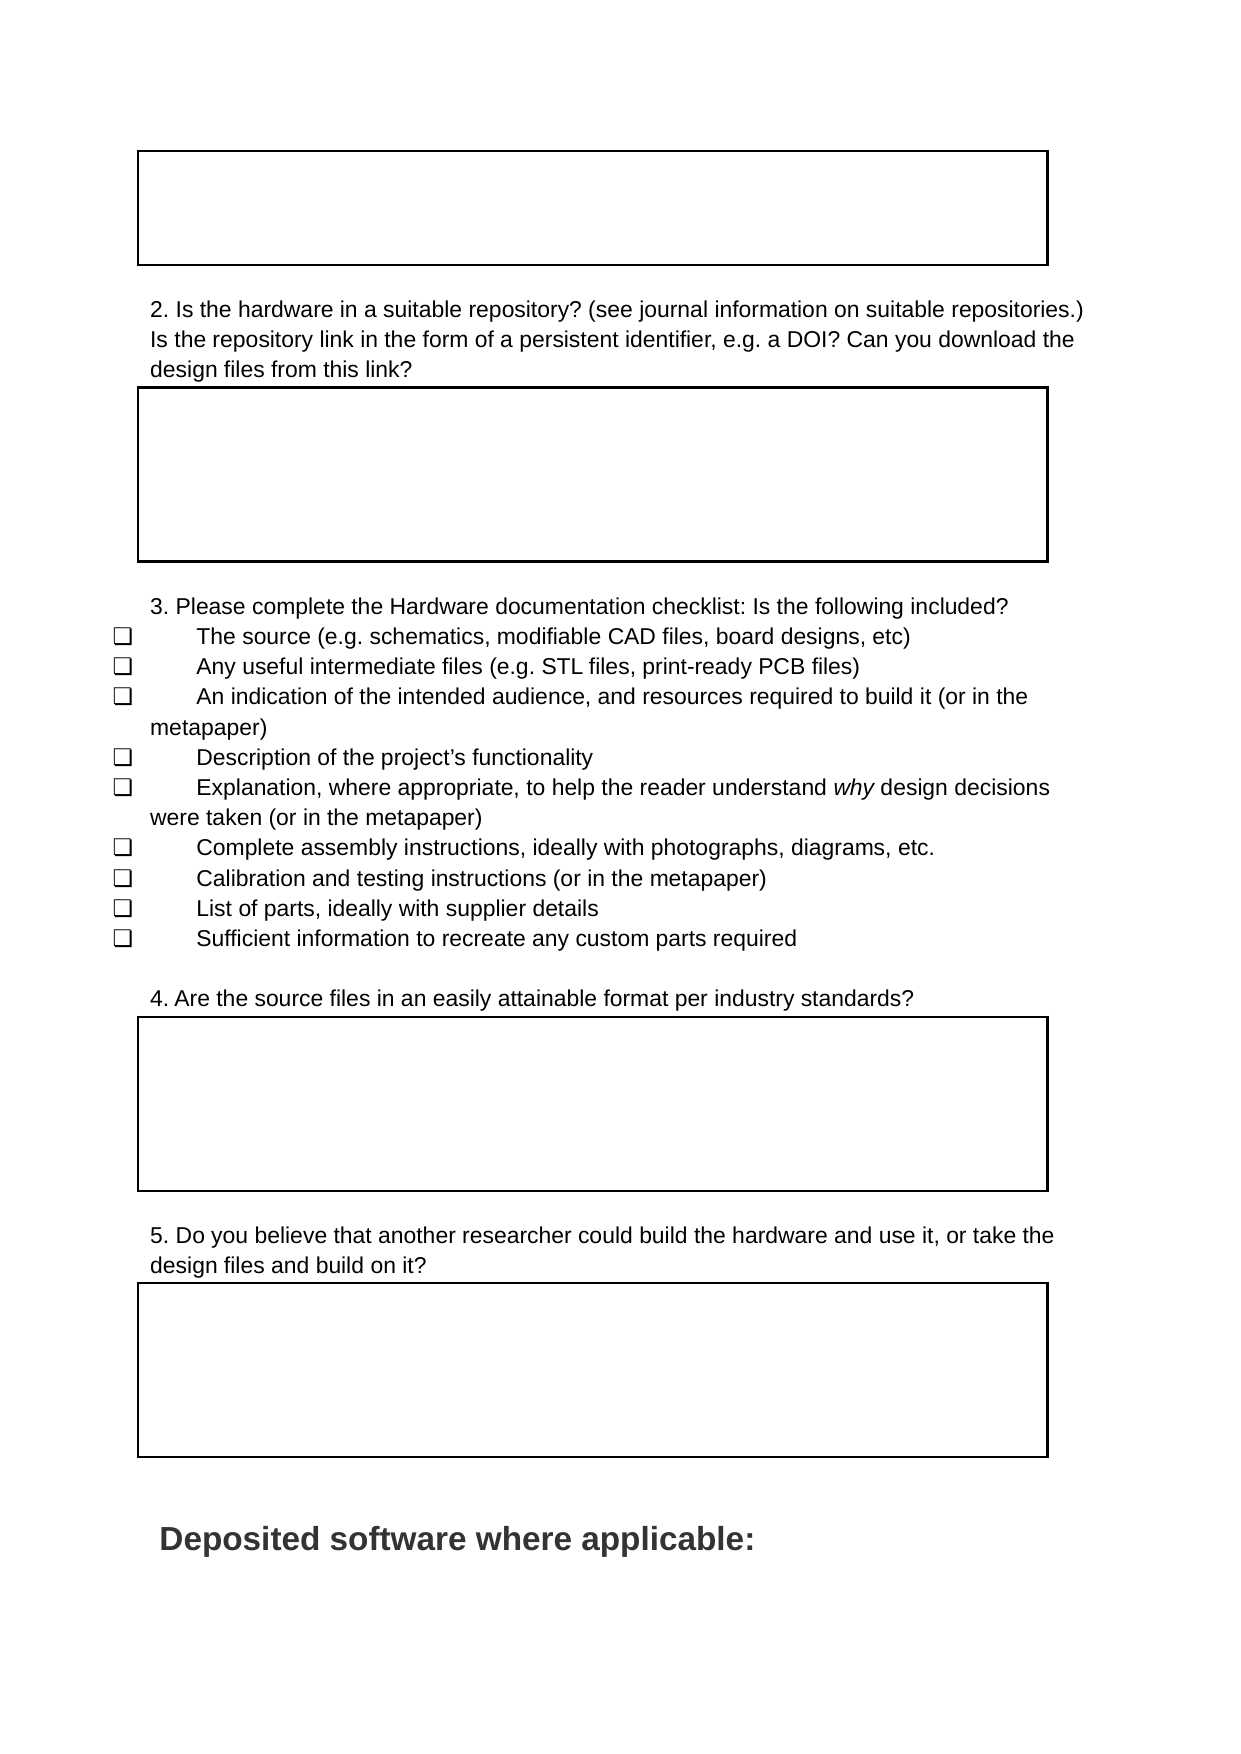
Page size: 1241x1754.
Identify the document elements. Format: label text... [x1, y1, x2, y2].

text 3. Please complete the Hardware documentation checklist: Is the following included? [150, 593, 1090, 619]
table_header [139, 152, 1046, 263]
text Deposited software where applicable: [150, 1519, 1090, 1557]
table_header [139, 1018, 1046, 1189]
list Calibration and testing instructions (or in the metapaper) [112, 864, 1090, 891]
list Description of the project’s functionality [112, 744, 1090, 770]
list Explanation, where appropriate, to help the reader understand why design decisions were taken (or in the metapaper) [112, 774, 1090, 831]
list Any useful intermediate files (e.g. STL files, print-ready PCB files) [112, 653, 1090, 679]
text 4. Are the source files in an easily attainable format per industry standards? [150, 985, 1090, 1012]
list The source (e.g. schematics, modifiable CAD files, board designs, etc) [112, 623, 1090, 649]
text 2. Is the hardware in a suitable repository? (see journal information on suitable repositories.) Is the repository link in the form of a persistent identifier, e.g. a DOI? Can you download the design files from this link? [150, 296, 1090, 383]
table_header [139, 1284, 1046, 1456]
list Complete assembly instructions, ideally with photographs, diagrams, etc. [112, 834, 1090, 861]
list Sufficient information to recreate any custom parts required [112, 925, 1090, 951]
text 5. Do you believe that another researcher could build the hardware and use it, or take the design files and build on it? [150, 1222, 1090, 1278]
table_header [139, 389, 1046, 560]
list List of parts, ideally with supplier details [112, 895, 1090, 921]
list An indication of the intended audience, and resources required to build it (or in the metapaper) [112, 683, 1090, 740]
